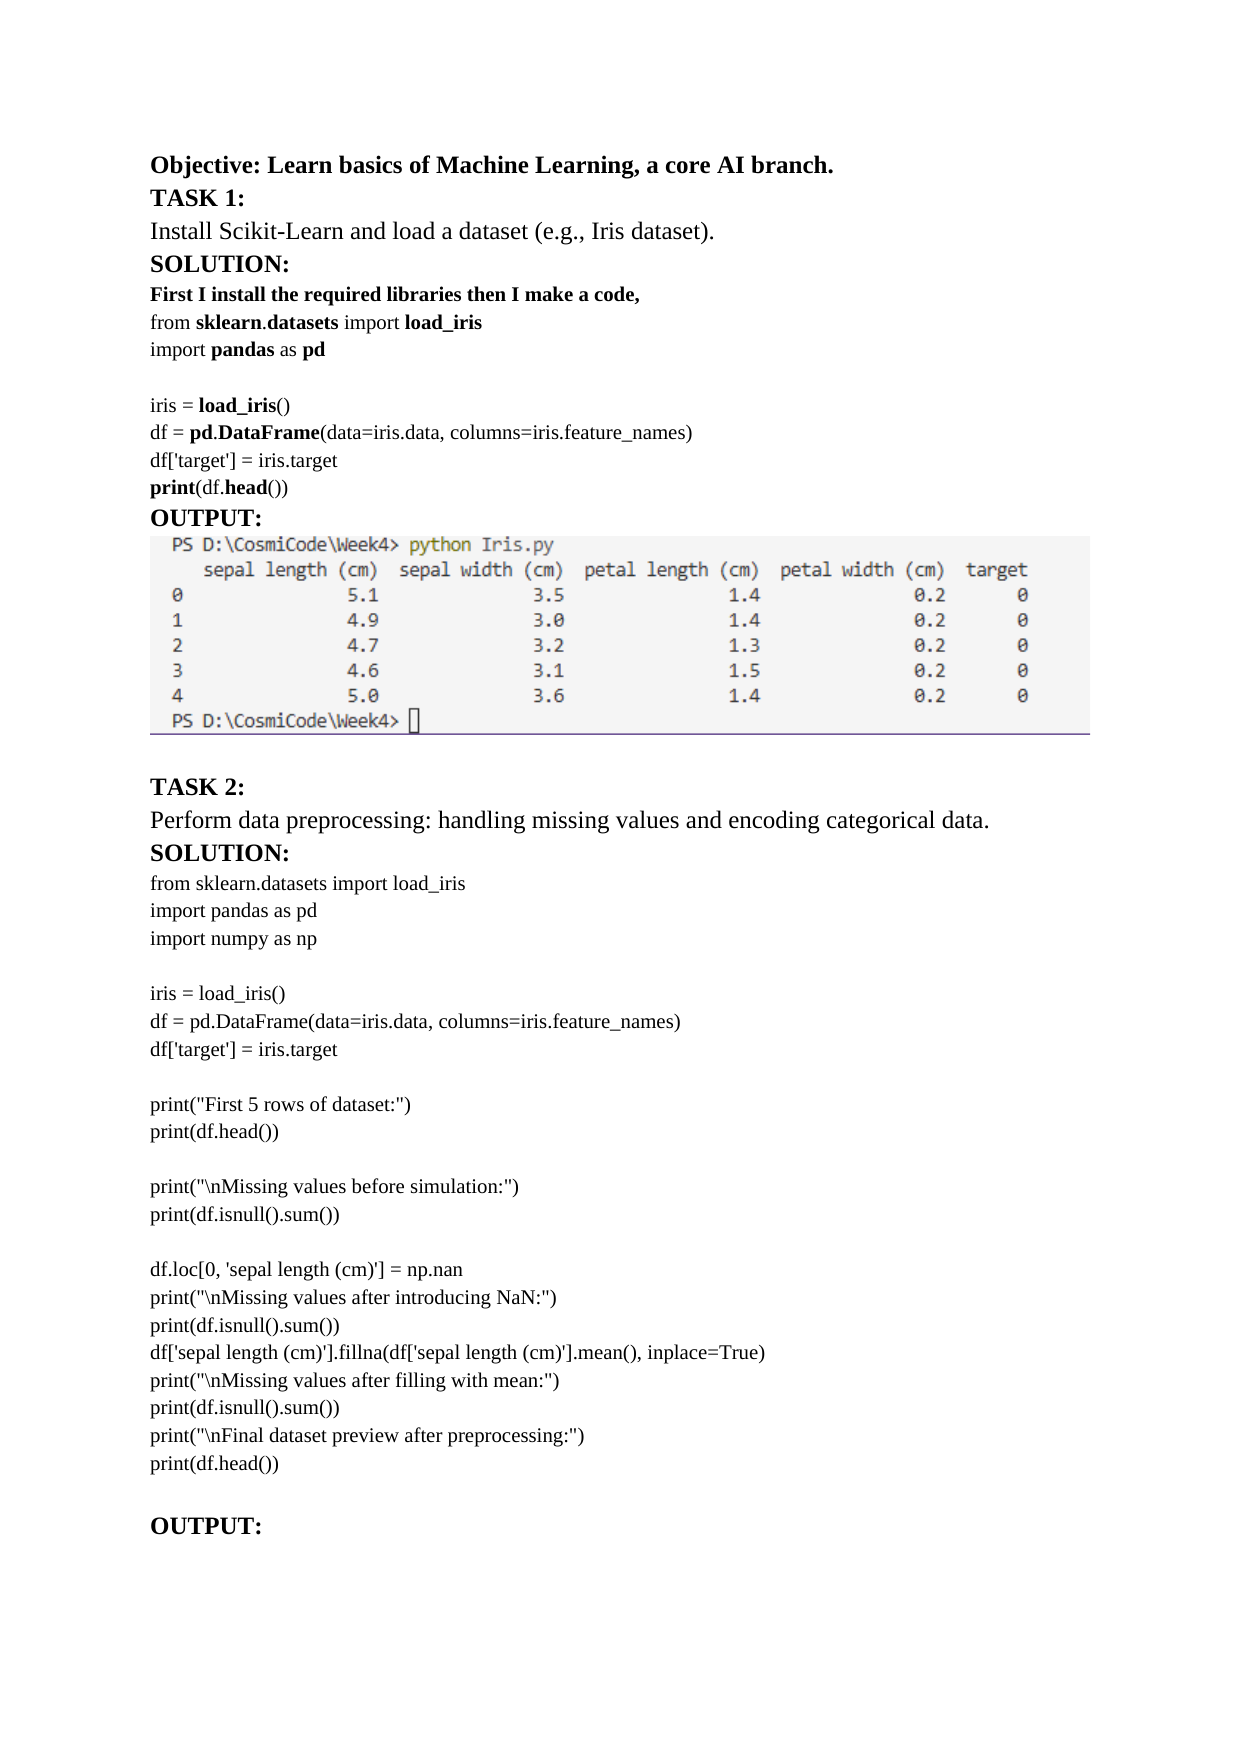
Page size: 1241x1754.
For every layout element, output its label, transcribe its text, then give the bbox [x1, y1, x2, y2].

text from sklearn.datasets import load_iris [150, 310, 1169, 334]
text df['target'] = iris.target [150, 448, 1169, 472]
text print(df.head()) [150, 1451, 1169, 1474]
text df['target'] = iris.target [150, 1036, 1169, 1061]
text df['sepal length (cm)'].fillna(df['sepal length (cm)'].mean(), inplace=True) [150, 1340, 1169, 1364]
text print(df.isnull().sum()) [150, 1202, 1169, 1226]
text print("\nMissing values after filling with mean:") [150, 1368, 1169, 1392]
text print("\nMissing values before simulation:") [150, 1174, 1169, 1198]
text print(df.isnull().sum()) [150, 1395, 1169, 1419]
text OUTPUT: [150, 503, 1169, 532]
text Objective: Learn basics of Machine Learning, a core AI branch. [150, 150, 1169, 179]
text df = pd.DataFrame(data=iris.data, columns=iris.feature_names) [150, 1009, 1169, 1033]
text Perform data preprocessing: handling missing values and encoding categorical data. [150, 805, 1169, 833]
text print("First 5 rows of dataset:") [150, 1092, 1169, 1116]
text df.loc[0, 'sepal length (cm)'] = np.nan [150, 1257, 1169, 1281]
text First I install the required libraries then I make a code, [150, 282, 1169, 306]
text df = pd.DataFrame(data=iris.data, columns=iris.feature_names) [150, 420, 1169, 444]
text import pandas as pd [150, 337, 1169, 361]
text from sklearn.datasets import load_iris [150, 871, 1169, 895]
text print(df.head()) [150, 1119, 1169, 1143]
text print("\nFinal dataset preview after preprocessing:") [150, 1423, 1169, 1447]
text TASK 2: [150, 772, 1169, 801]
text import pandas as pd [150, 898, 1169, 922]
text print(df.isnull().sum()) [150, 1312, 1169, 1337]
text OUTPUT: [150, 1511, 1169, 1540]
text import numpy as np [150, 926, 1169, 950]
text iris = load_iris() [150, 392, 1169, 417]
text print("\nMissing values after introducing NaN:") [150, 1285, 1169, 1309]
text print(df.head()) [150, 475, 1169, 499]
text iris = load_iris() [150, 981, 1169, 1005]
text SOLUTION: [150, 838, 1169, 867]
text Install Scikit-Learn and load a dataset (e.g., Iris dataset). [150, 216, 1169, 245]
text SOLUTION: [150, 249, 1169, 278]
text TASK 1: [150, 183, 1169, 212]
